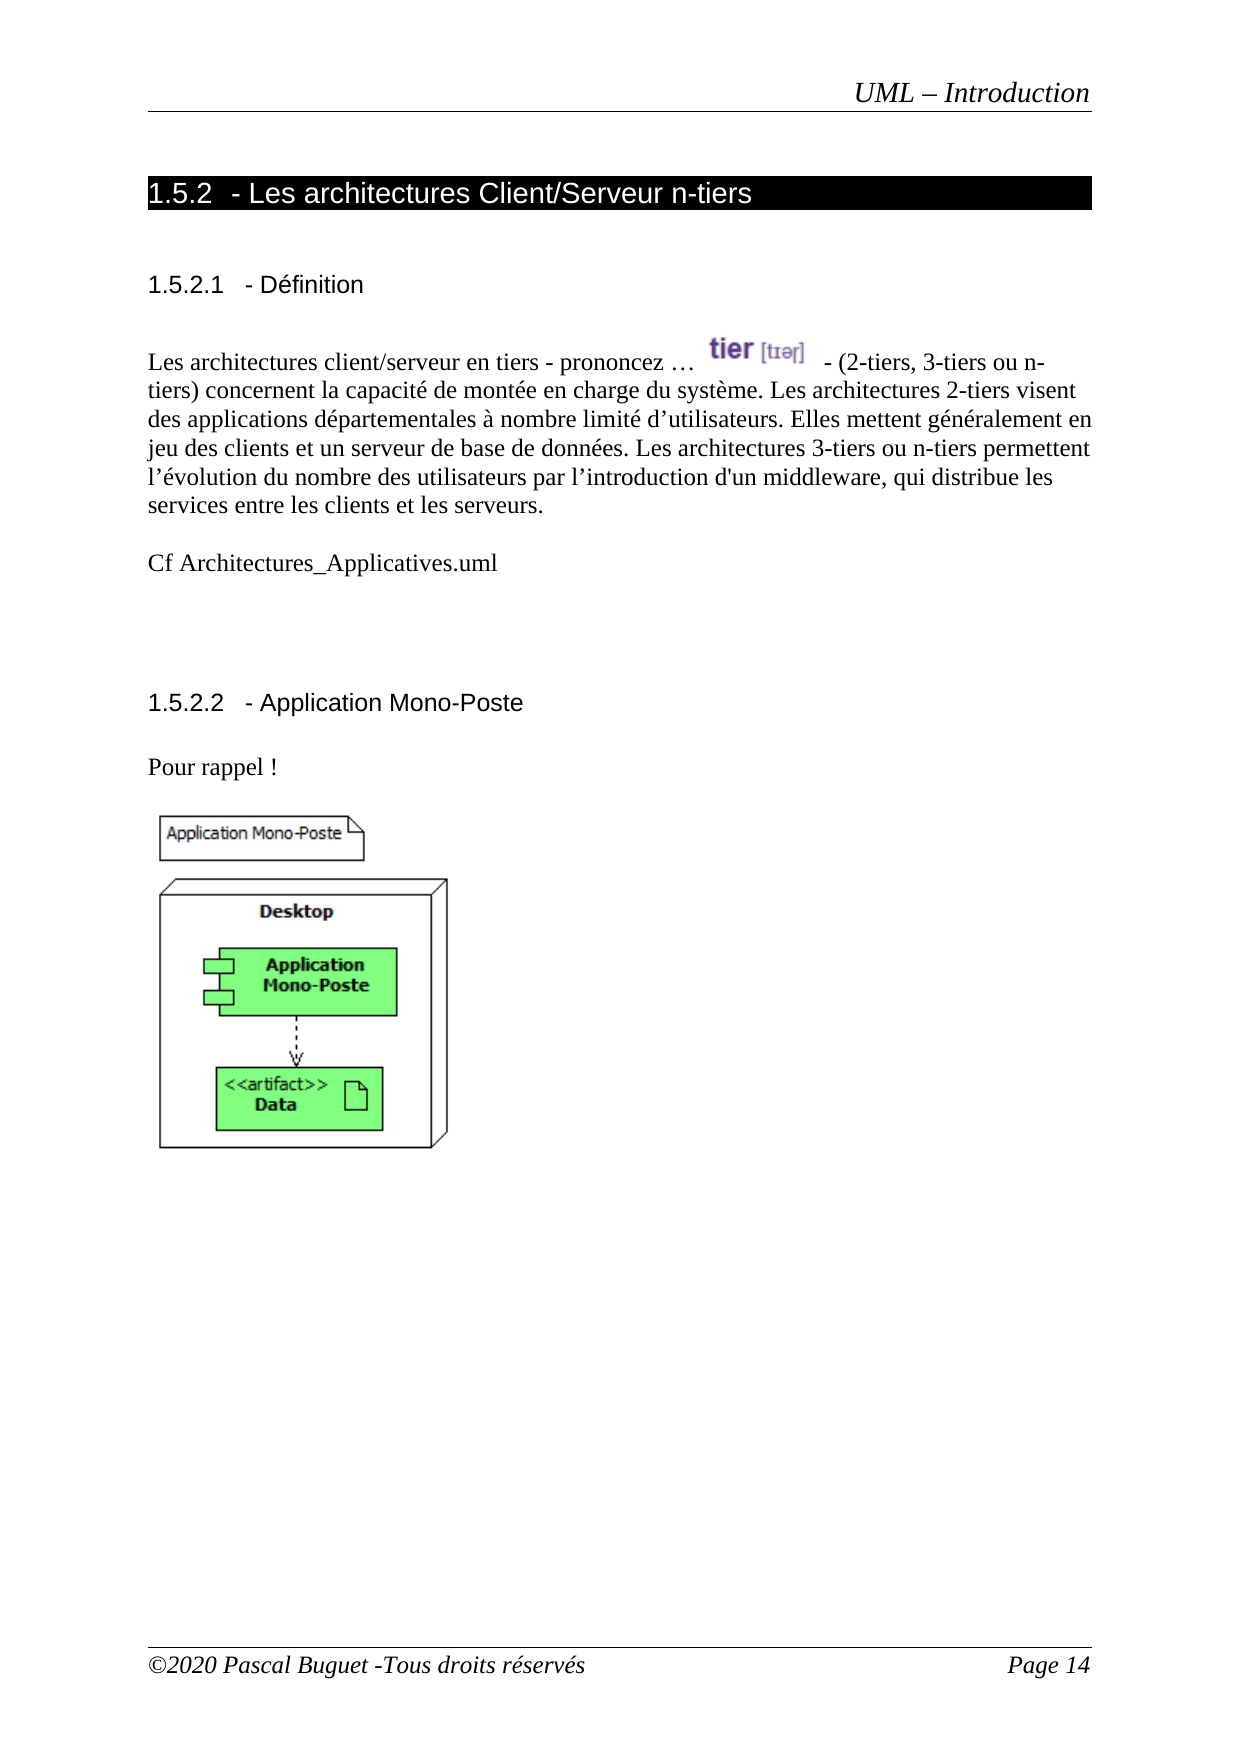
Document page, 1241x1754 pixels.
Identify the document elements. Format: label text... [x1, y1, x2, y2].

subtitle - Les architectures Client/Serveur n-tiers [148, 176, 1092, 210]
subtitle - Définition [148, 270, 1092, 299]
subtitle - Application Mono-Poste [148, 688, 1092, 717]
text Cf Architectures_Applicatives.uml [148, 548, 1092, 577]
picture [701, 333, 818, 370]
text Pour rappel ! [148, 752, 1092, 780]
picture [147, 809, 459, 1158]
text Les architectures client/serveur en tiers - prononcez … - (2-tiers, 3-tiers ou n-tiers) concernent la capacité de montée en charge du système. Les architectures 2-tiers visent des applications départementales à nombre limité d’utilisateurs. Elles mettent généralement en jeu des clients et un serveur de base de données. Les architectures 3-tiers ou n-tiers permettent l’évolution du nombre des utilisateurs par l’introduction d'un middleware, qui distribue les services entre les clients et les serveurs. [148, 334, 1092, 519]
